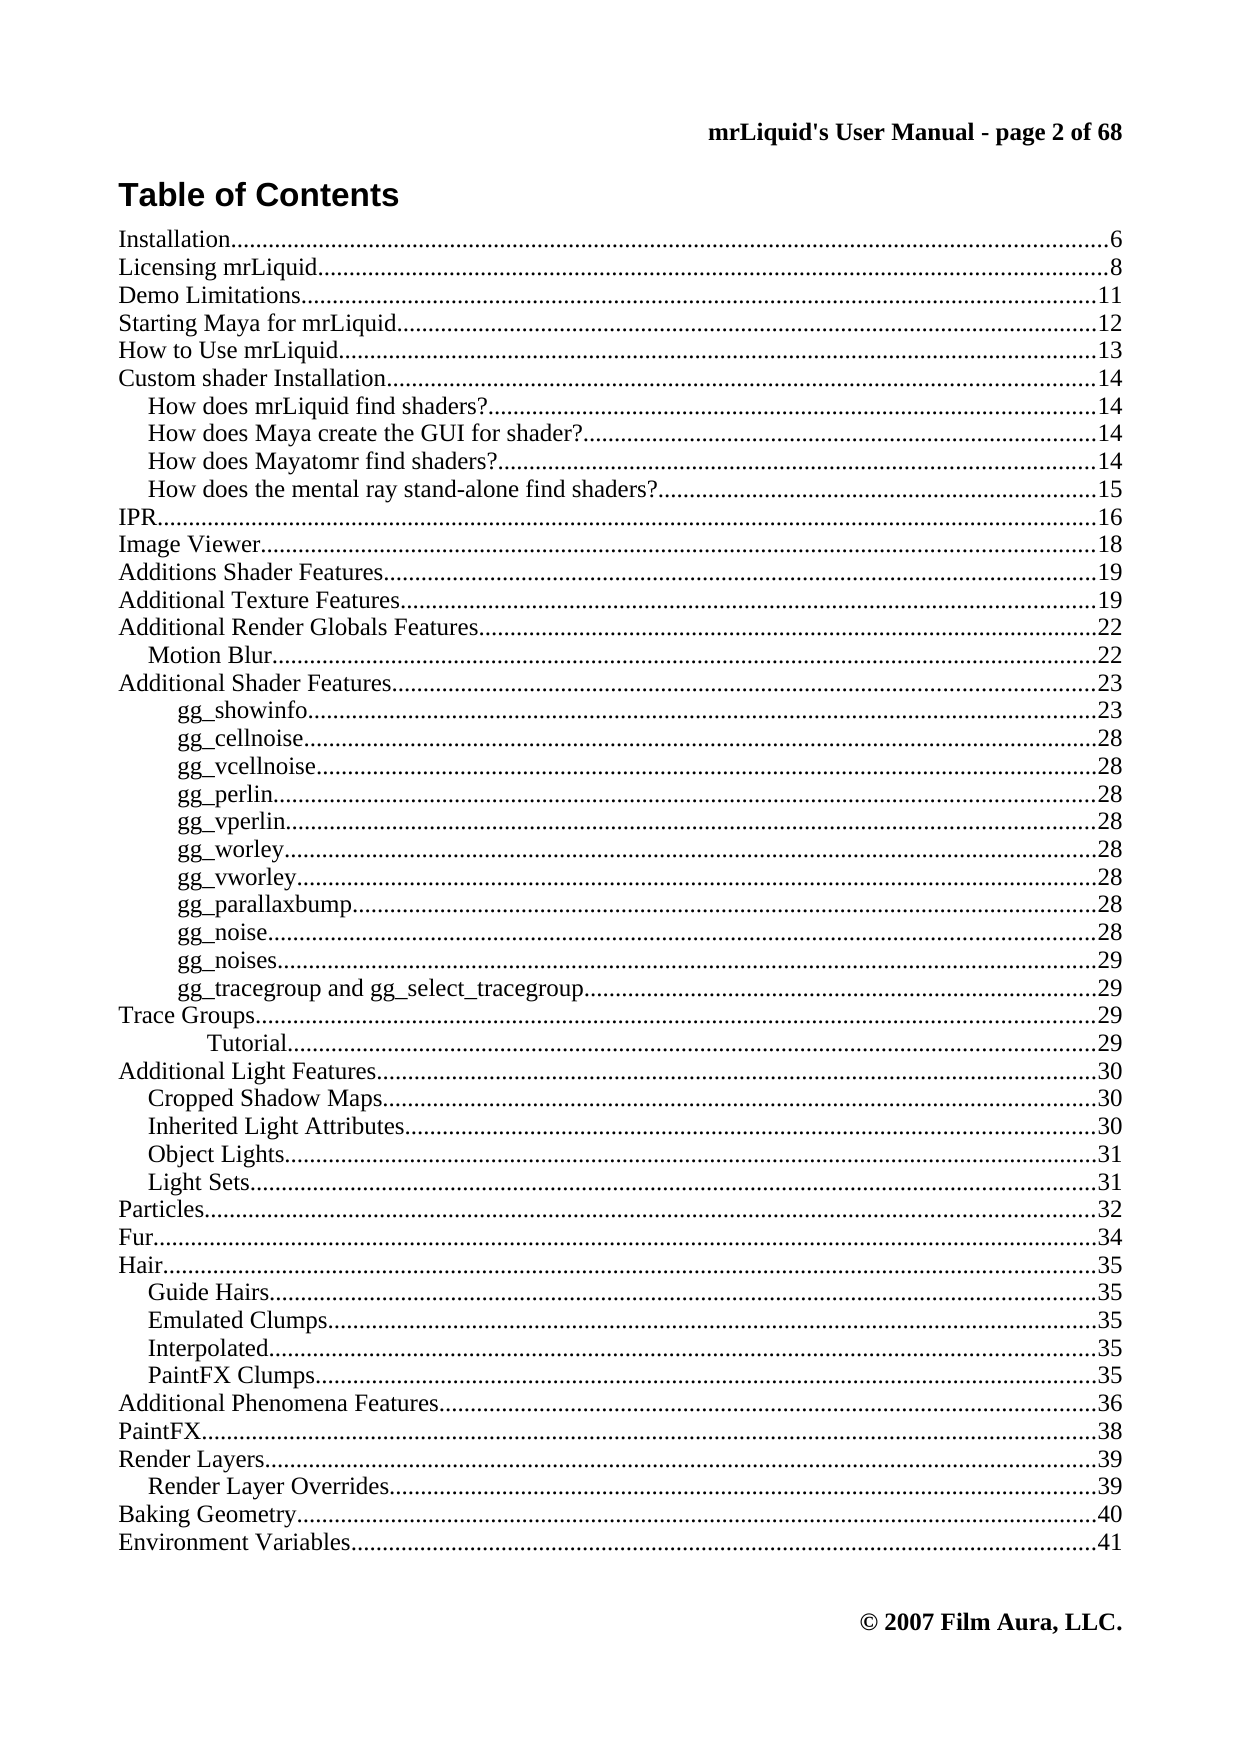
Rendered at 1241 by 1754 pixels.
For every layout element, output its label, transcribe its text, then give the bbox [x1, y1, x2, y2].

text Installation 6 [118, 226, 1122, 253]
text Baking Geometry 40 [118, 1500, 1122, 1528]
text Render Layer Overrides 39 [148, 1472, 1122, 1500]
text gg_noises 29 [177, 946, 1122, 974]
text gg_showinfo 23 [177, 697, 1122, 724]
text How does mrLiquid find shaders? 14 [148, 392, 1122, 419]
text IPR 16 [118, 503, 1122, 530]
text Object Lights 31 [148, 1140, 1122, 1168]
text Tutorial 29 [207, 1029, 1122, 1057]
text Motion Blur 22 [148, 641, 1122, 669]
text Fur 34 [118, 1223, 1122, 1251]
text PaintFX 38 [118, 1417, 1122, 1445]
text Emulated Clumps 35 [148, 1306, 1122, 1334]
text Additional Light Features 30 [118, 1057, 1122, 1084]
text Additions Shader Features 19 [118, 558, 1122, 586]
text Guide Hairs 35 [148, 1278, 1122, 1306]
text How does Maya create the GUI for shader? 14 [148, 419, 1122, 447]
text gg_vperlin 28 [177, 807, 1122, 835]
text Image Viewer 18 [118, 530, 1122, 558]
text How does the mental ray stand-alone find shaders? 15 [148, 475, 1122, 503]
text Trace Groups 29 [118, 1001, 1122, 1029]
text gg_worley 28 [177, 835, 1122, 863]
text How to Use mrLiquid 13 [118, 336, 1122, 364]
text gg_perlin 28 [177, 780, 1122, 807]
text Additional Phenomena Features 36 [118, 1389, 1122, 1417]
text Light Sets 31 [148, 1168, 1122, 1195]
text Custom shader Installation 14 [118, 364, 1122, 392]
text Demo Limitations 11 [118, 281, 1122, 309]
text gg_vcellnoise 28 [177, 752, 1122, 780]
text PaintFX Clumps 35 [148, 1362, 1122, 1389]
text gg_noise 28 [177, 918, 1122, 946]
text gg_cellnoise 28 [177, 724, 1122, 752]
text Hair 35 [118, 1251, 1122, 1278]
text Additional Shader Features 23 [118, 669, 1122, 697]
text Inherited Light Attributes 30 [148, 1112, 1122, 1140]
text Starting Maya for mrLiquid 12 [118, 309, 1122, 336]
text Licensing mrLiquid 8 [118, 253, 1122, 281]
text Additional Texture Features 19 [118, 586, 1122, 613]
text gg_vworley 28 [177, 863, 1122, 891]
text Particles 32 [118, 1195, 1122, 1223]
text gg_parallaxbump 28 [177, 891, 1122, 918]
text gg_tracegroup and gg_select_tracegroup 29 [177, 974, 1122, 1001]
text Interpolated 35 [148, 1334, 1122, 1362]
text Environment Variables 41 [118, 1528, 1122, 1556]
text Cropped Shadow Maps 30 [148, 1084, 1122, 1112]
text Additional Render Globals Features 22 [118, 613, 1122, 641]
text How does Mayatomr find shaders? 14 [148, 447, 1122, 475]
text Render Layers 39 [118, 1445, 1122, 1472]
subtitle Table of Contents [118, 176, 1122, 213]
